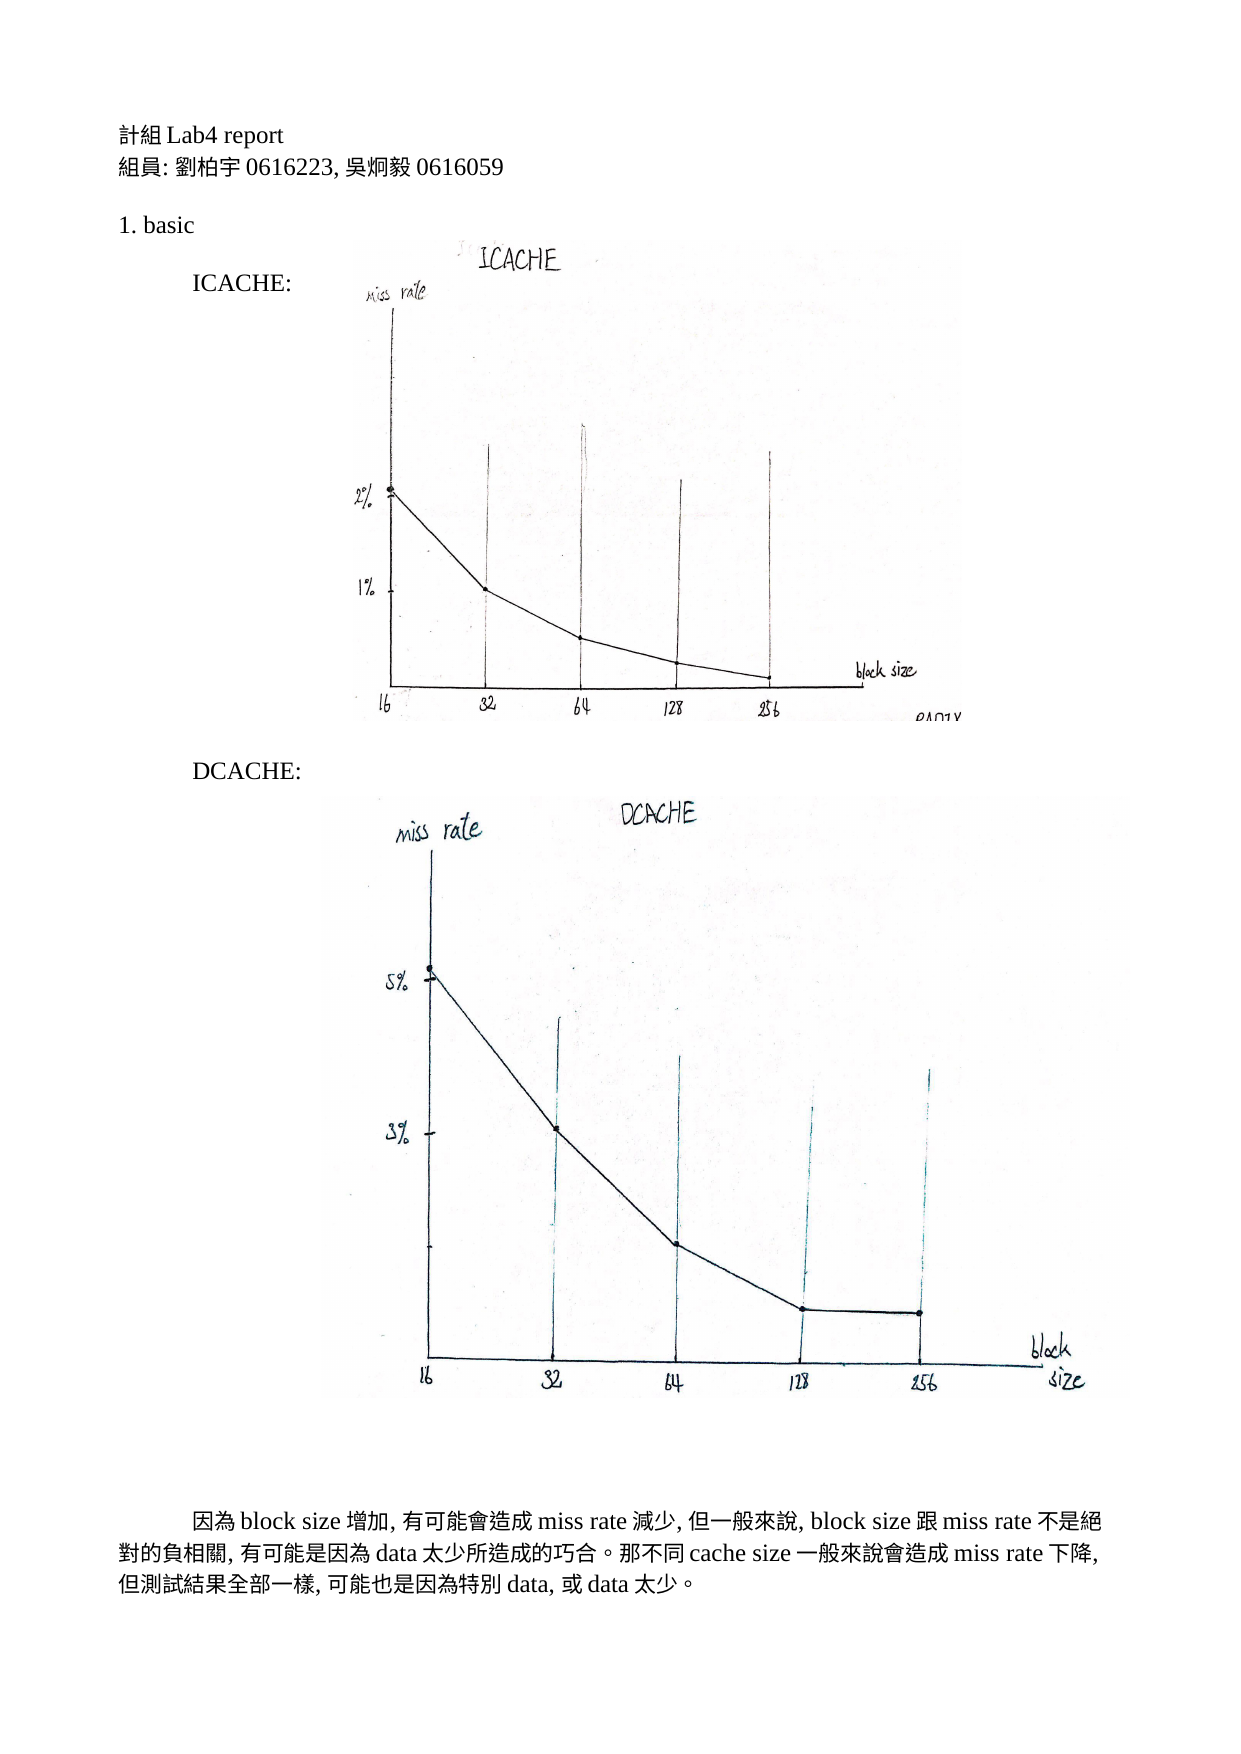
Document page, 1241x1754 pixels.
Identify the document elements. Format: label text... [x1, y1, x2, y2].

text 組員: 劉柏宇 0616223, 吳炯毅 0616059 [118, 150, 1122, 181]
picture [321, 796, 1131, 1398]
text [962, 268, 1122, 296]
text DCACHE: 因為block size增加, 有可能會造成miss rate減少, 但一般來說, block size跟miss rate不是絕對的負相關, 有可能是因為data太少所造成的巧合。那不同cache size一般來說會造成miss rate下降, 但測試結果全部一樣, 可能也是因為特別data, 或data太少。 [118, 756, 1122, 1599]
text ICACHE: [118, 268, 352, 296]
text 1. basic [118, 210, 1122, 239]
text 計組Lab4 report [118, 118, 1122, 150]
picture [352, 240, 962, 721]
